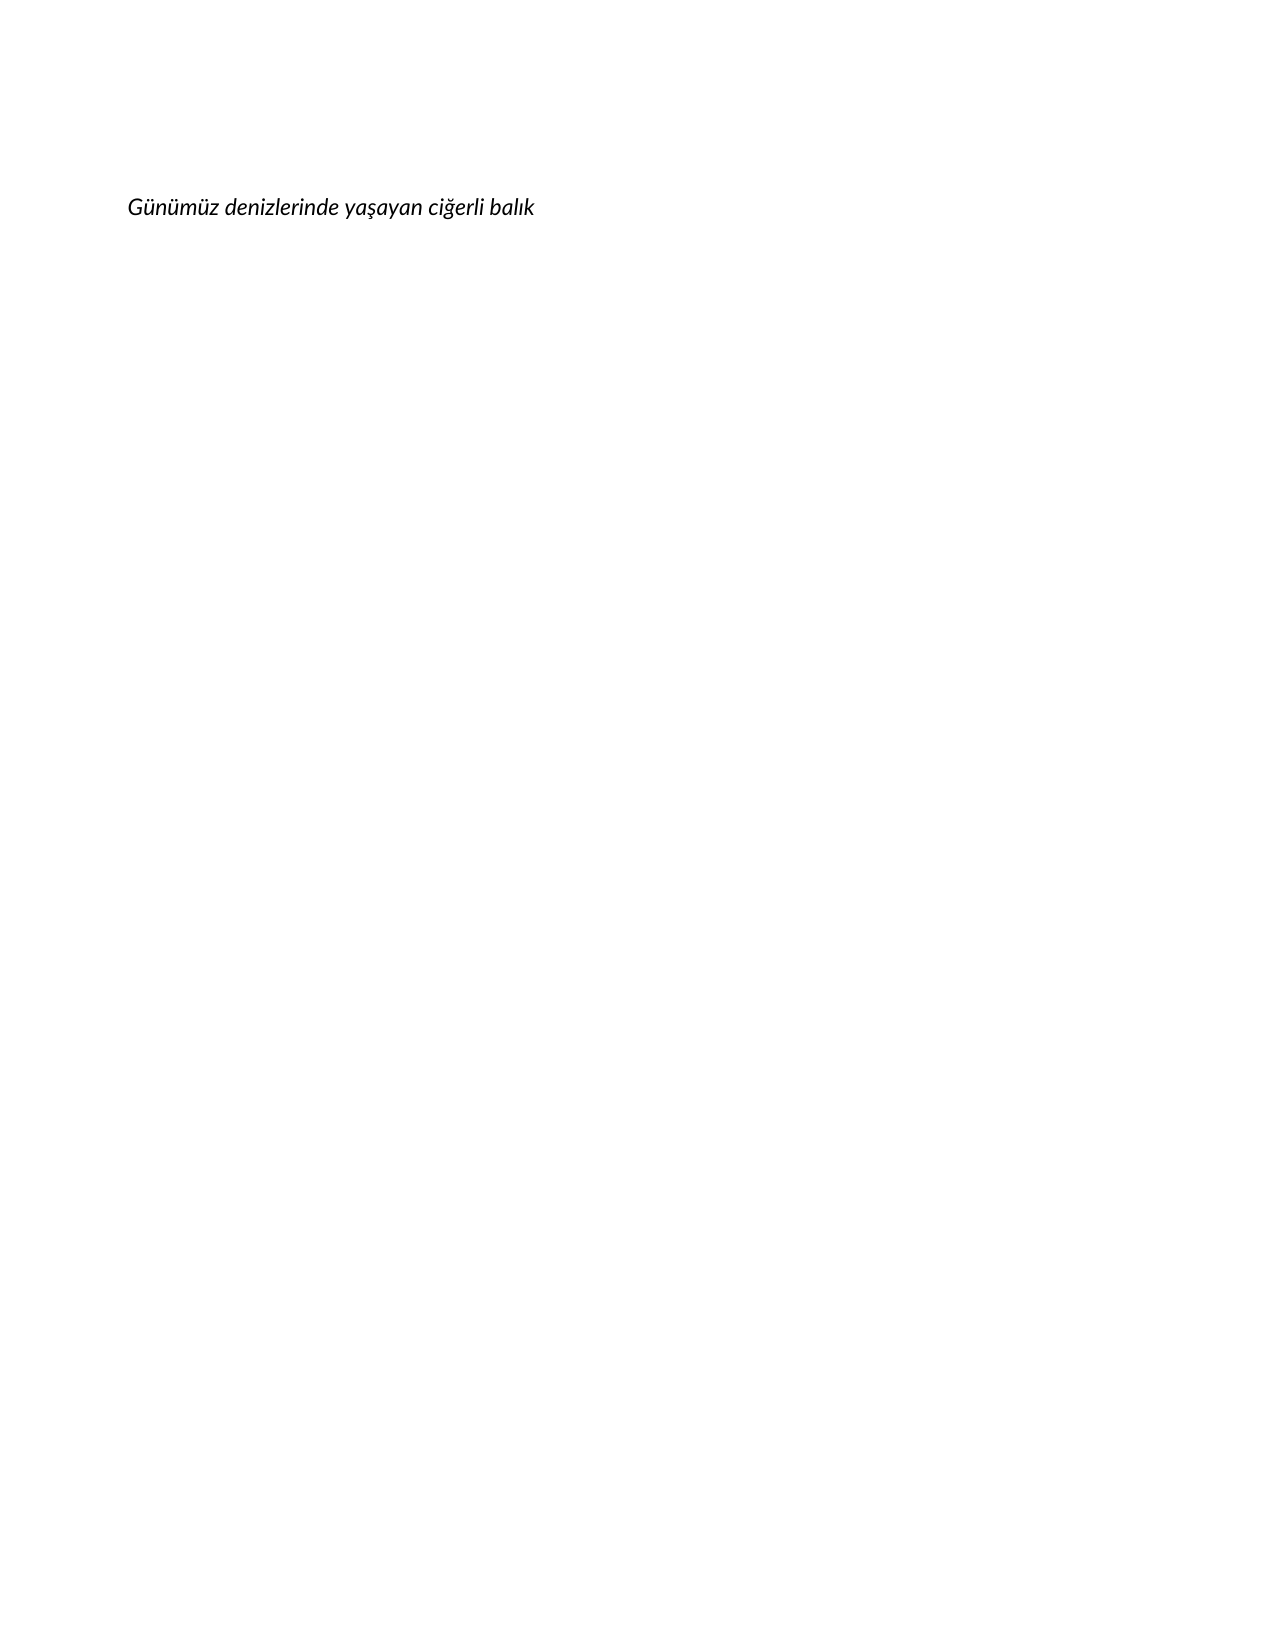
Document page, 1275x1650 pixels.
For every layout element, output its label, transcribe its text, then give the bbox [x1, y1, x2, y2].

text Günümüz denizlerinde yaşayan ciğerli balık [127, 193, 1177, 220]
